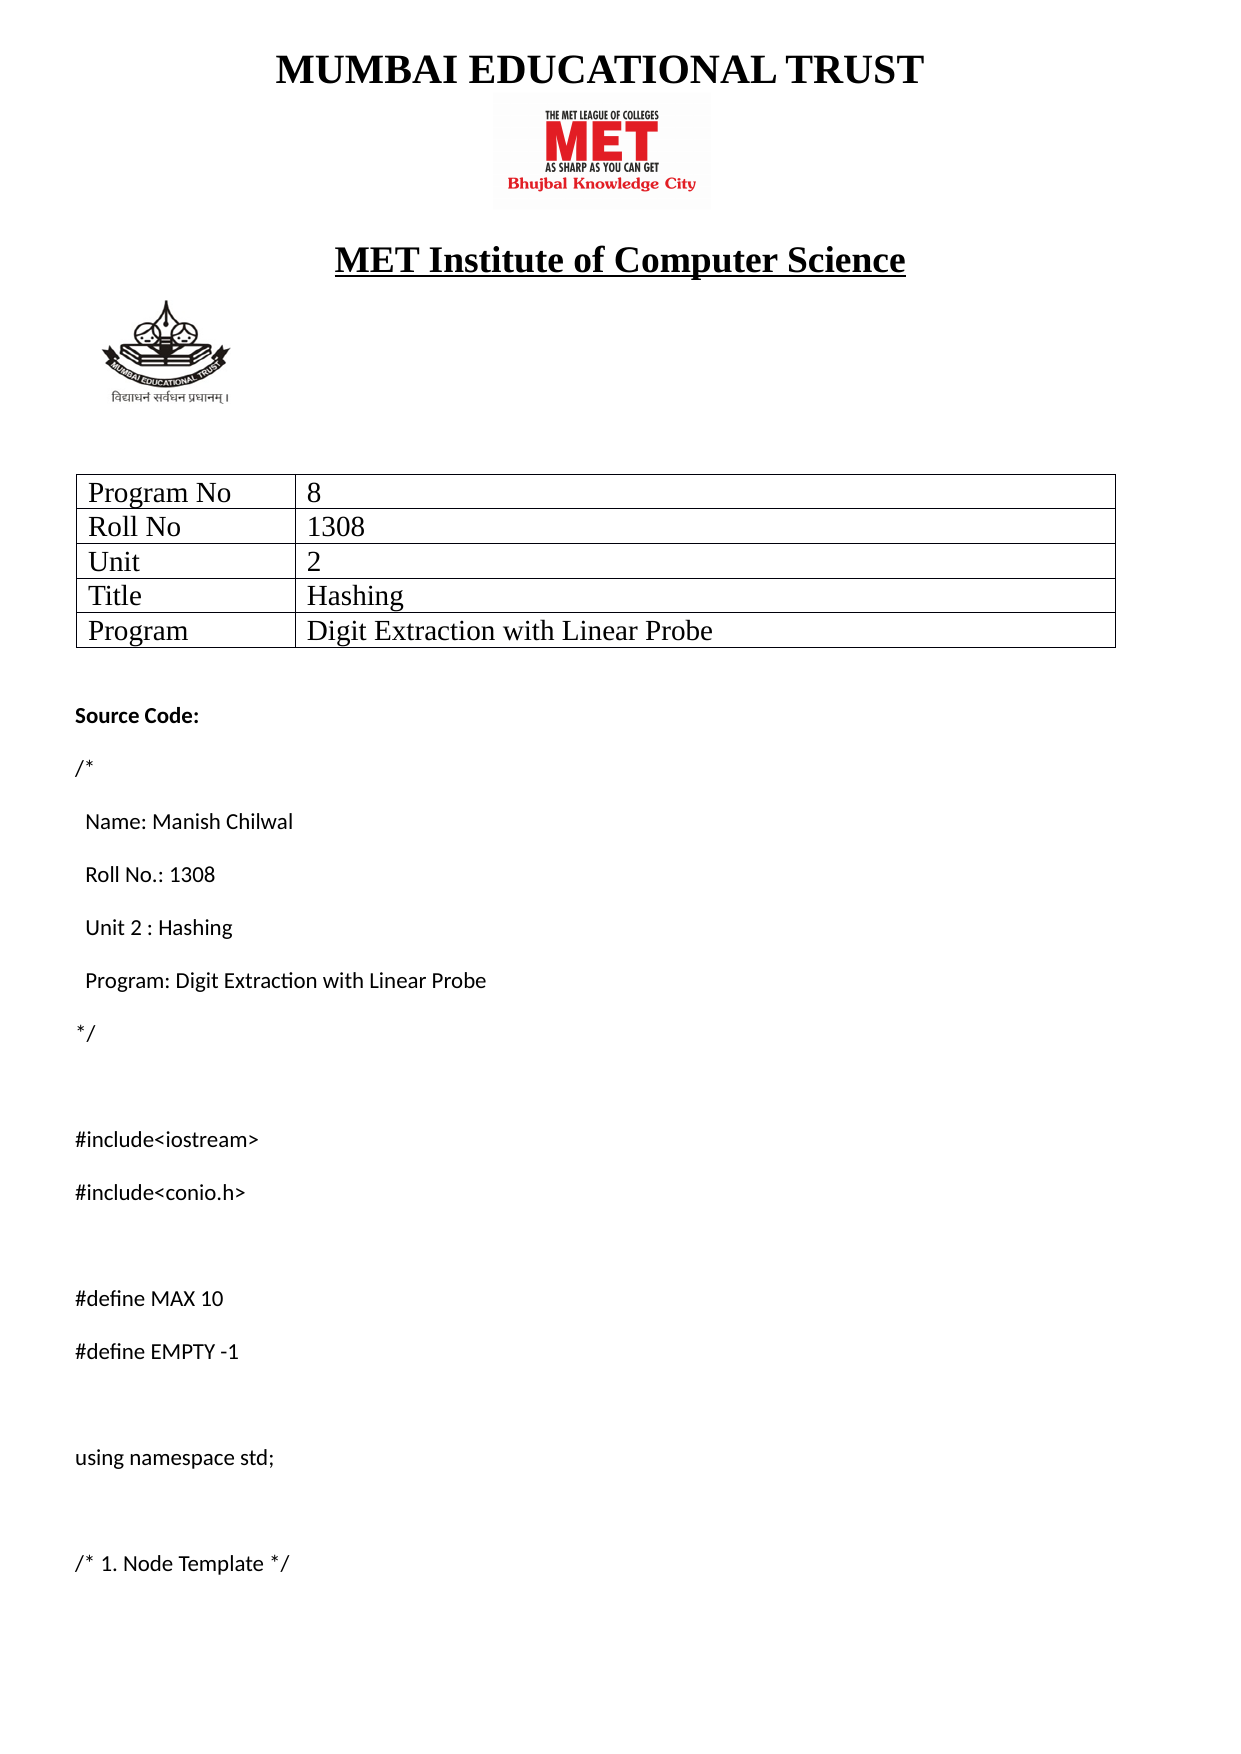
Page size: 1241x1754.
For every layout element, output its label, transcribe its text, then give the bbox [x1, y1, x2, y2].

text /* [75, 754, 1165, 782]
text Source Code: [75, 701, 1165, 729]
table_cell Roll No [77, 509, 295, 543]
text */ [75, 1019, 1165, 1047]
table_cell 2 [296, 544, 1115, 577]
text Program: Digit Extraction with Linear Probe [75, 966, 1165, 994]
text Roll No.: 1308 [75, 860, 1165, 888]
text using namespace std; [75, 1443, 1165, 1471]
table_cell Hashing [296, 579, 1115, 612]
text #define EMPTY -1 [75, 1337, 1165, 1365]
table_cell 1308 [296, 509, 1115, 543]
table_header Program No [77, 475, 295, 508]
table_cell Title [77, 579, 295, 612]
table_header 8 [296, 475, 1115, 508]
table_cell Unit [77, 544, 295, 577]
text #define MAX 10 [75, 1284, 1165, 1312]
text Name: Manish Chilwal [75, 807, 1165, 835]
table_cell Digit Extraction with Linear Probe [296, 613, 1115, 647]
text /* 1. Node Template */ [75, 1549, 1165, 1577]
text #include<iostream> [75, 1125, 1165, 1153]
text #include<conio.h> [75, 1178, 1165, 1206]
text Unit 2 : Hashing [75, 913, 1165, 941]
table_cell Program [77, 613, 295, 647]
